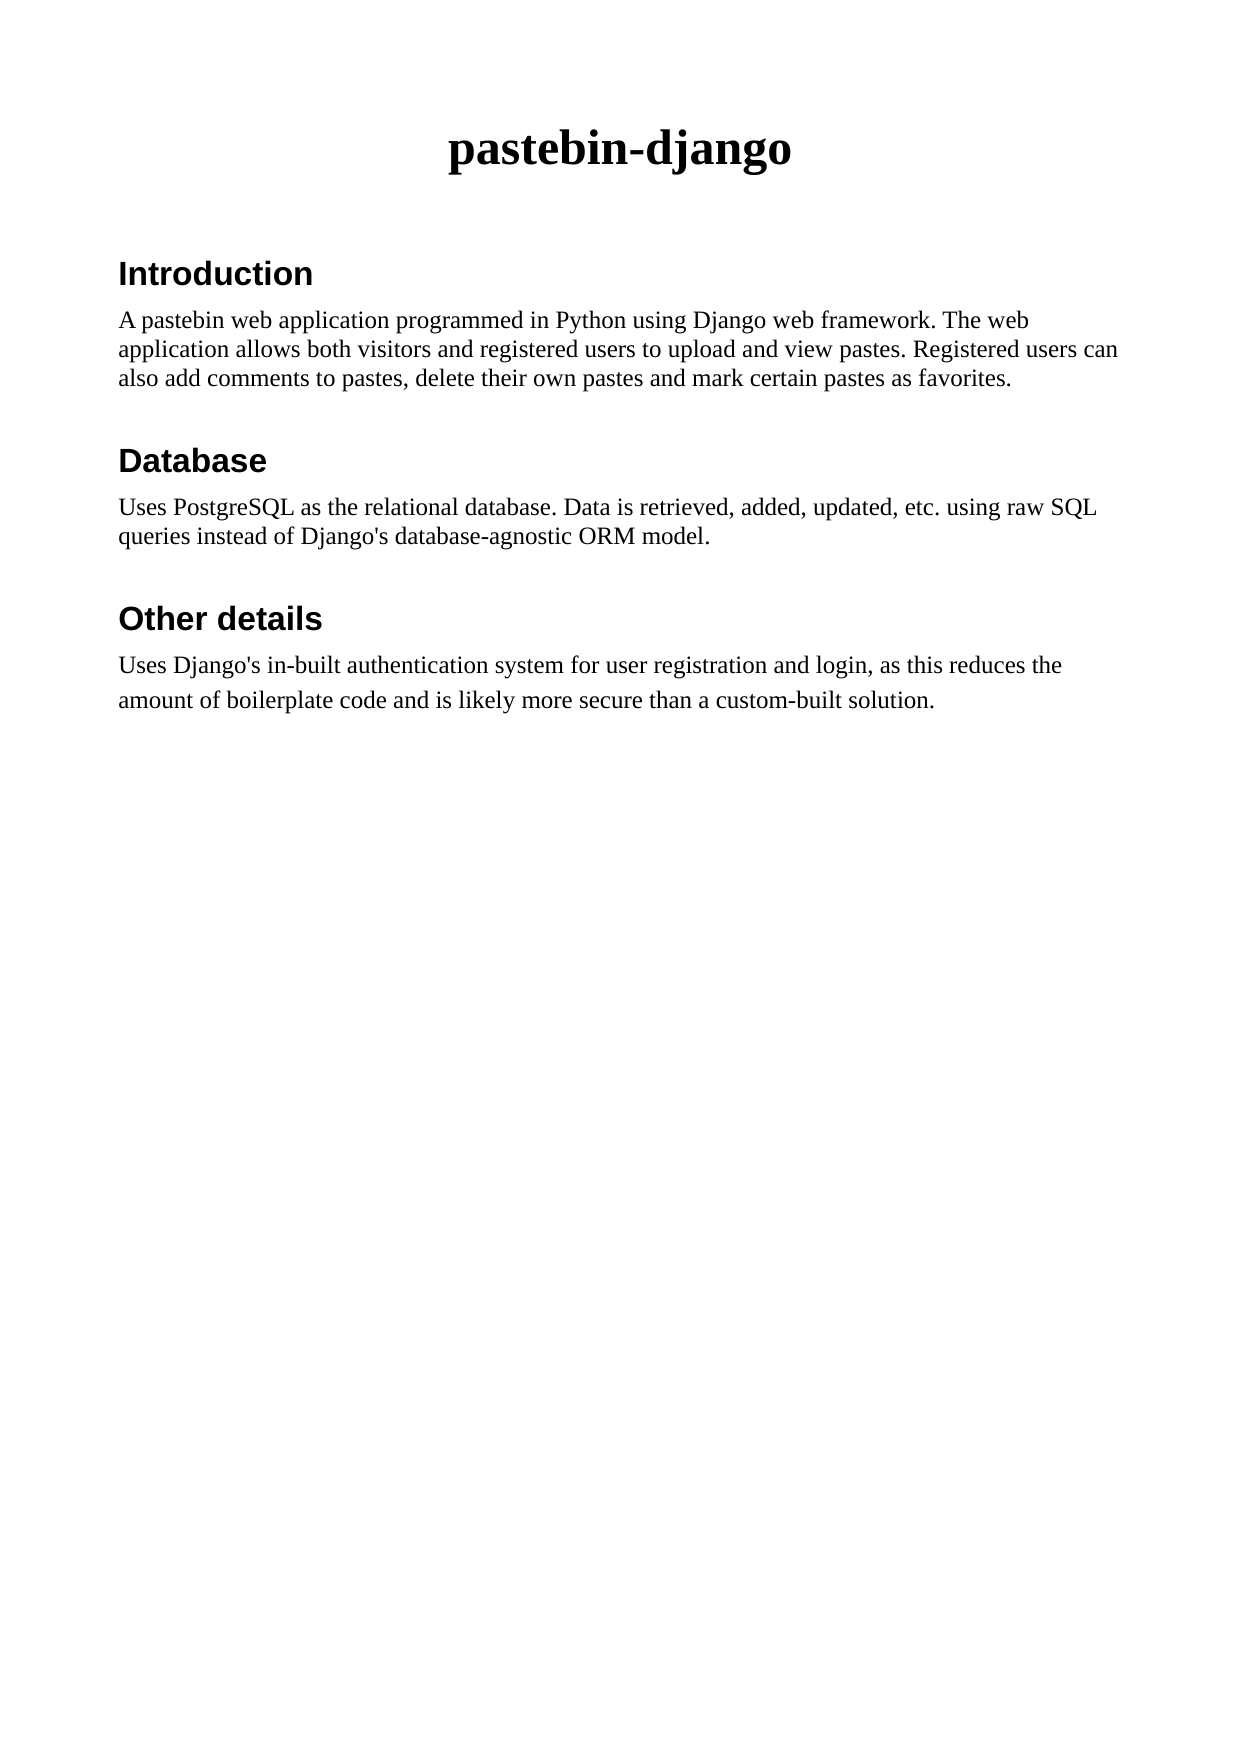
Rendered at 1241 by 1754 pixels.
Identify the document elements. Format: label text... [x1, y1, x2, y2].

text Uses Django's in-built authentication system for user registration and login, as this reduces the amount of boilerplate code and is likely more secure than a custom-built solution. [118, 650, 1122, 713]
text pastebin-django [118, 118, 1122, 176]
text A pastebin web application programmed in Python using Django web framework. The web application allows both visitors and registered users to upload and view pastes. Registered users can also add comments to pastes, delete their own pastes and mark certain pastes as favorites. [118, 305, 1122, 391]
subtitle Other details [118, 599, 1122, 638]
subtitle Database [118, 441, 1122, 479]
text Uses PostgreSQL as the relational database. Data is retrieved, added, updated, etc. using raw SQL queries instead of Django's database-agnostic ORM model. [118, 492, 1122, 549]
subtitle Introduction [118, 254, 1122, 293]
